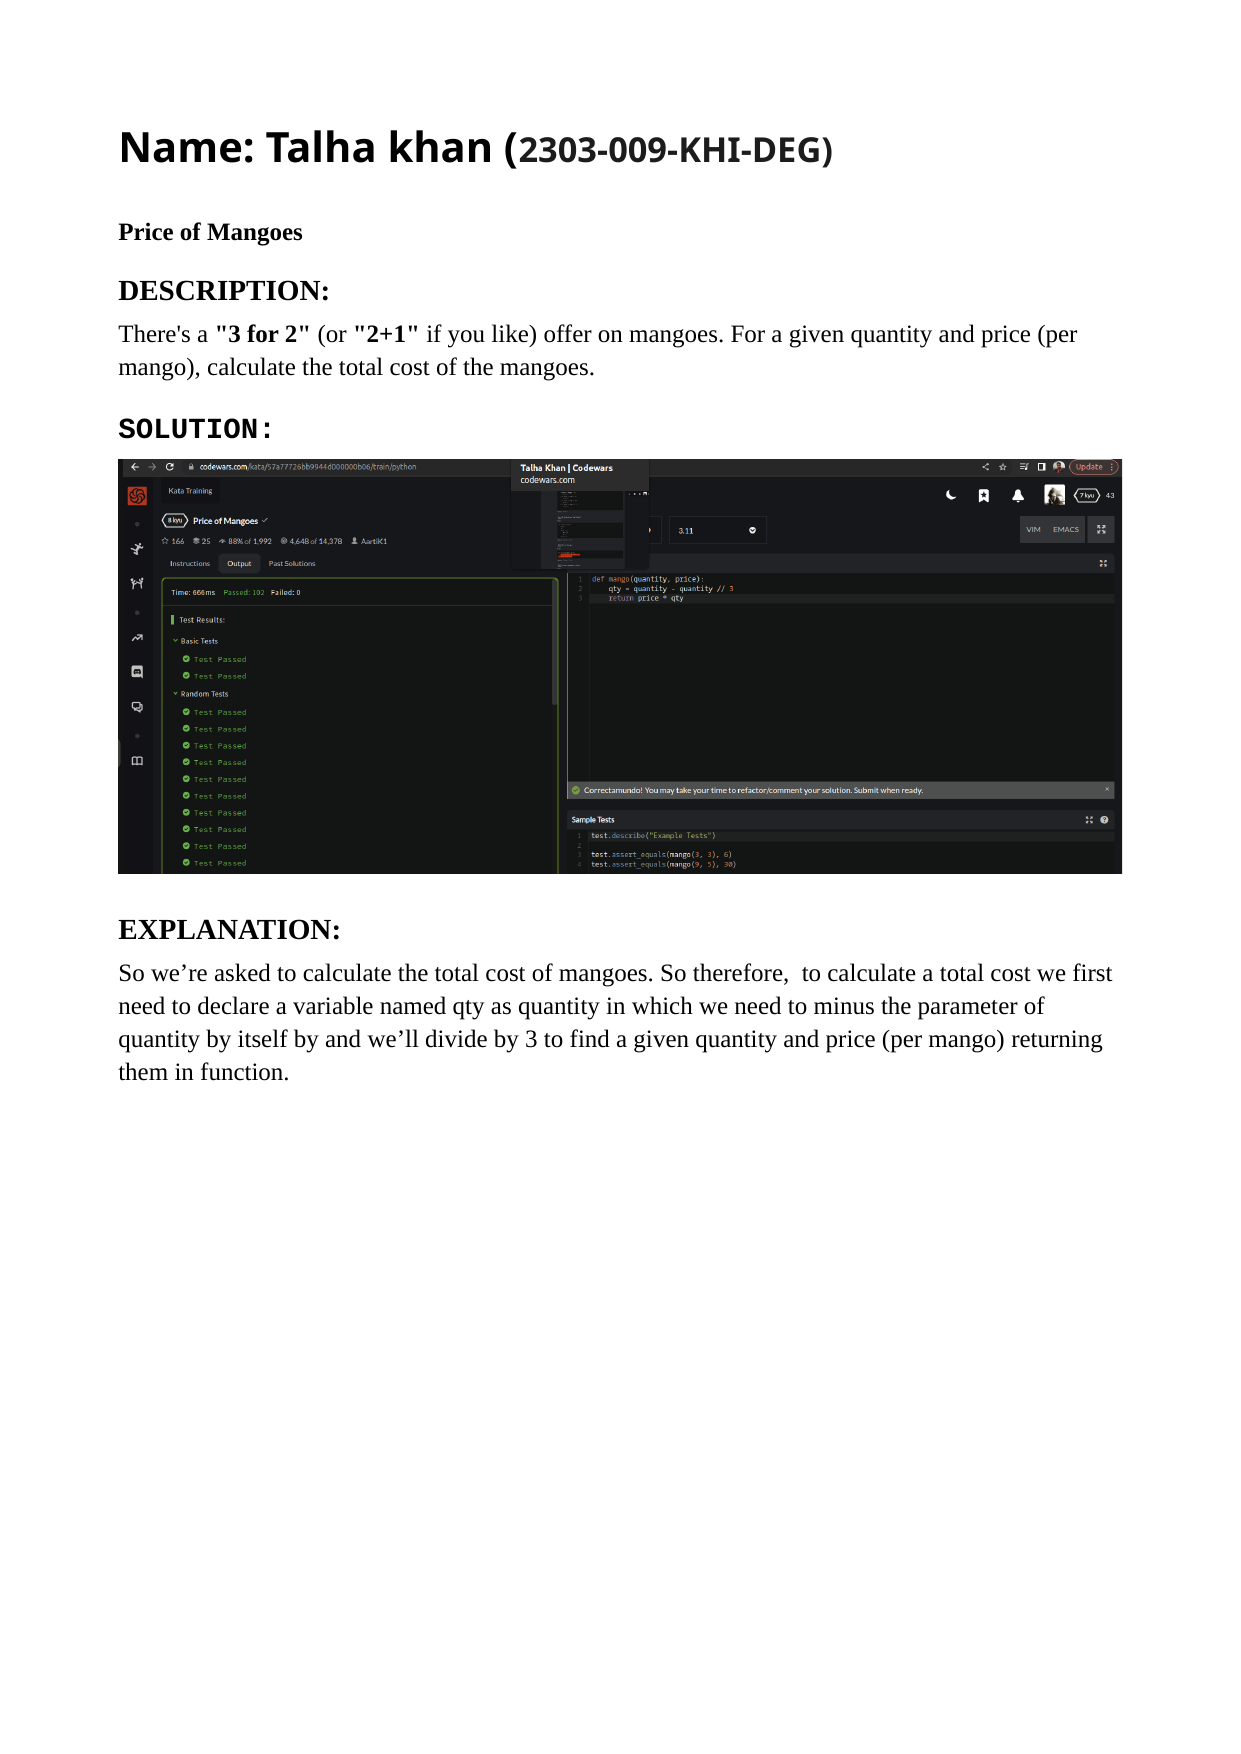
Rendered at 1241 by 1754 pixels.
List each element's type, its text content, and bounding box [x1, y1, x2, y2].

subtitle Price of Mangoes [118, 217, 1122, 246]
picture [118, 459, 1123, 874]
subtitle DESCRIPTION: [118, 273, 1122, 306]
text So we’re asked to calculate the total cost of mangoes. So therefore, to calculate a total cost we first need to declare a variable named qty as quantity in which we need to minus the parameter of quantity by itself by and we’ll divide by 3 to find a given quantity and price (per mango) returning them in function. [118, 958, 1122, 1086]
subtitle EXPLANATION: [118, 912, 1122, 946]
subtitle SOLUTION: [118, 414, 1122, 447]
text There's a "3 for 2" (or "2+1" if you like) offer on mangoes. For a given quantity and price (per mango), calculate the total cost of the mangoes. [118, 319, 1122, 381]
